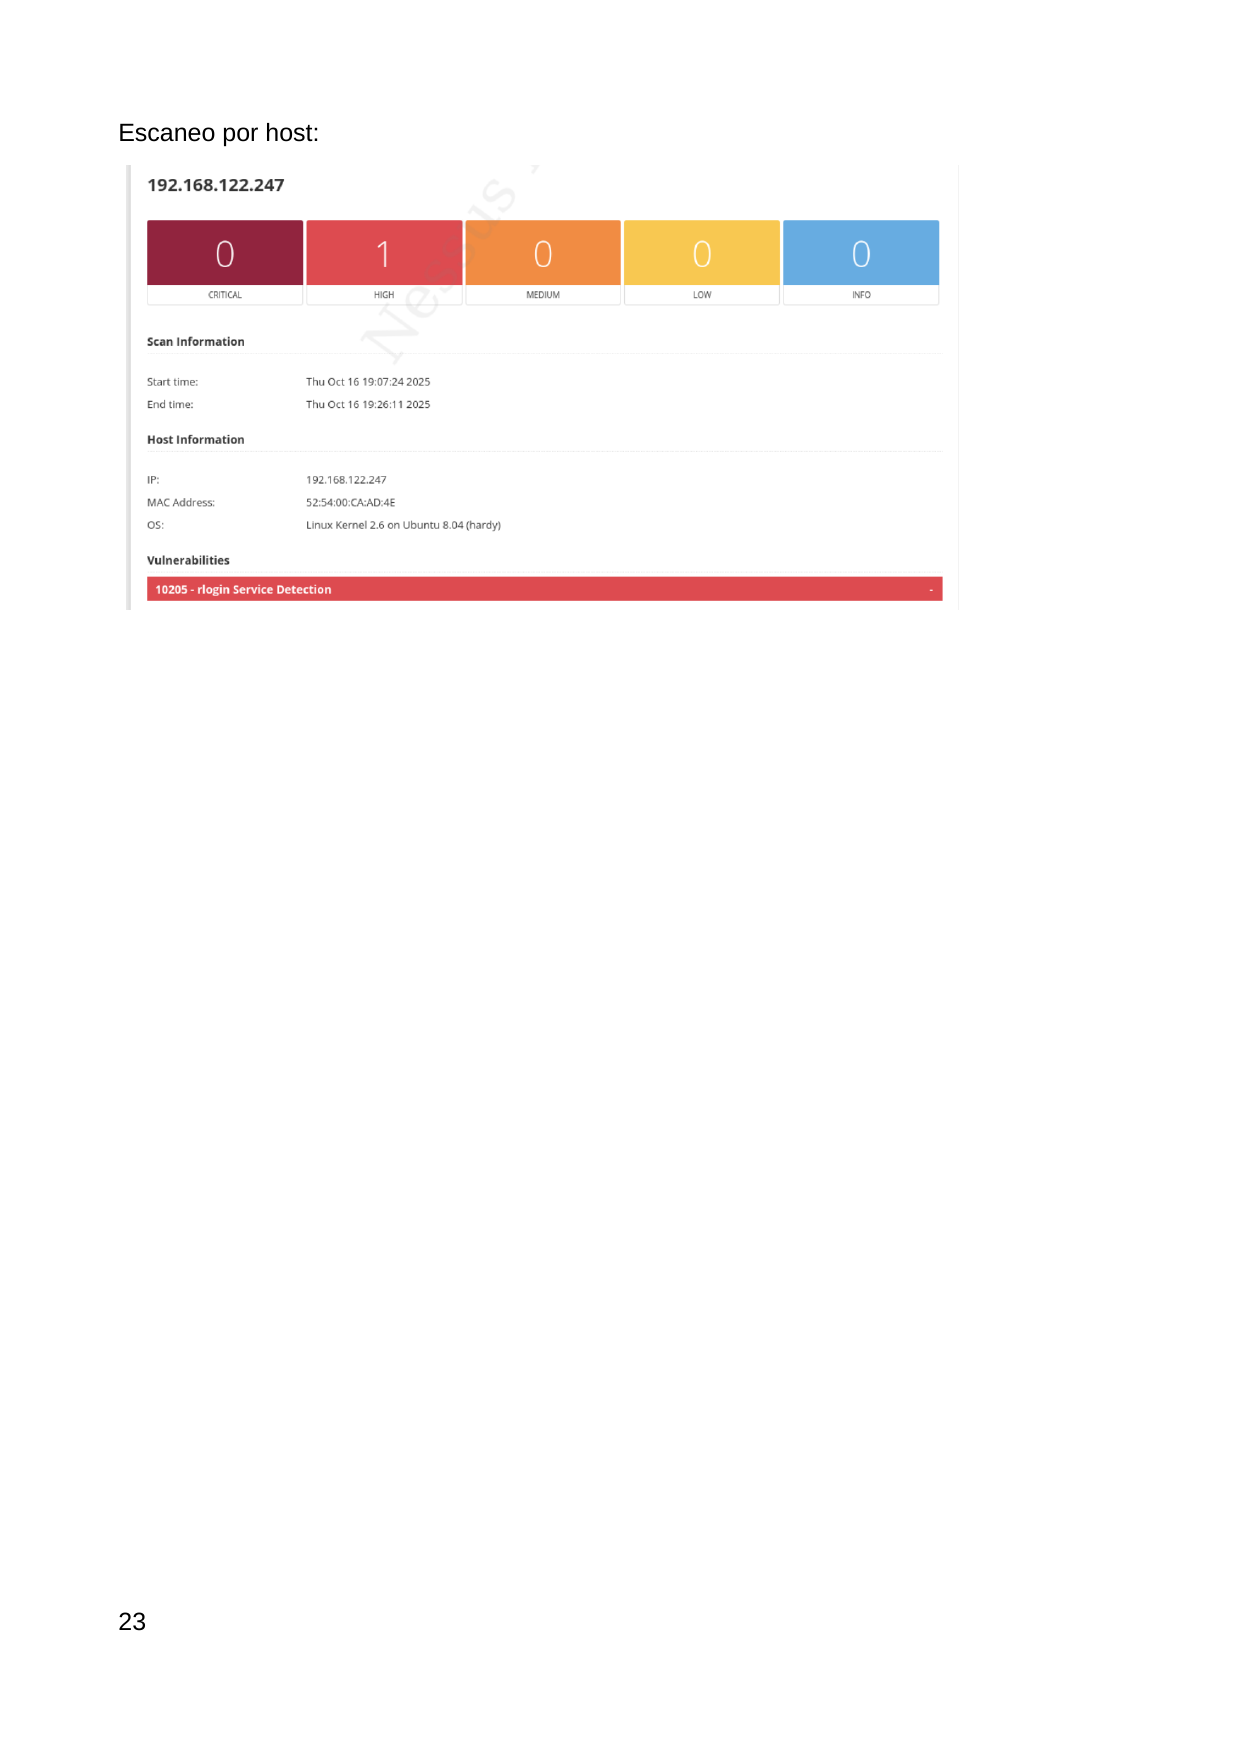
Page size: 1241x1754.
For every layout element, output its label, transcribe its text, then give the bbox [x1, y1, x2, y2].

picture [126, 165, 959, 610]
text Escaneo por host: [118, 118, 1122, 147]
